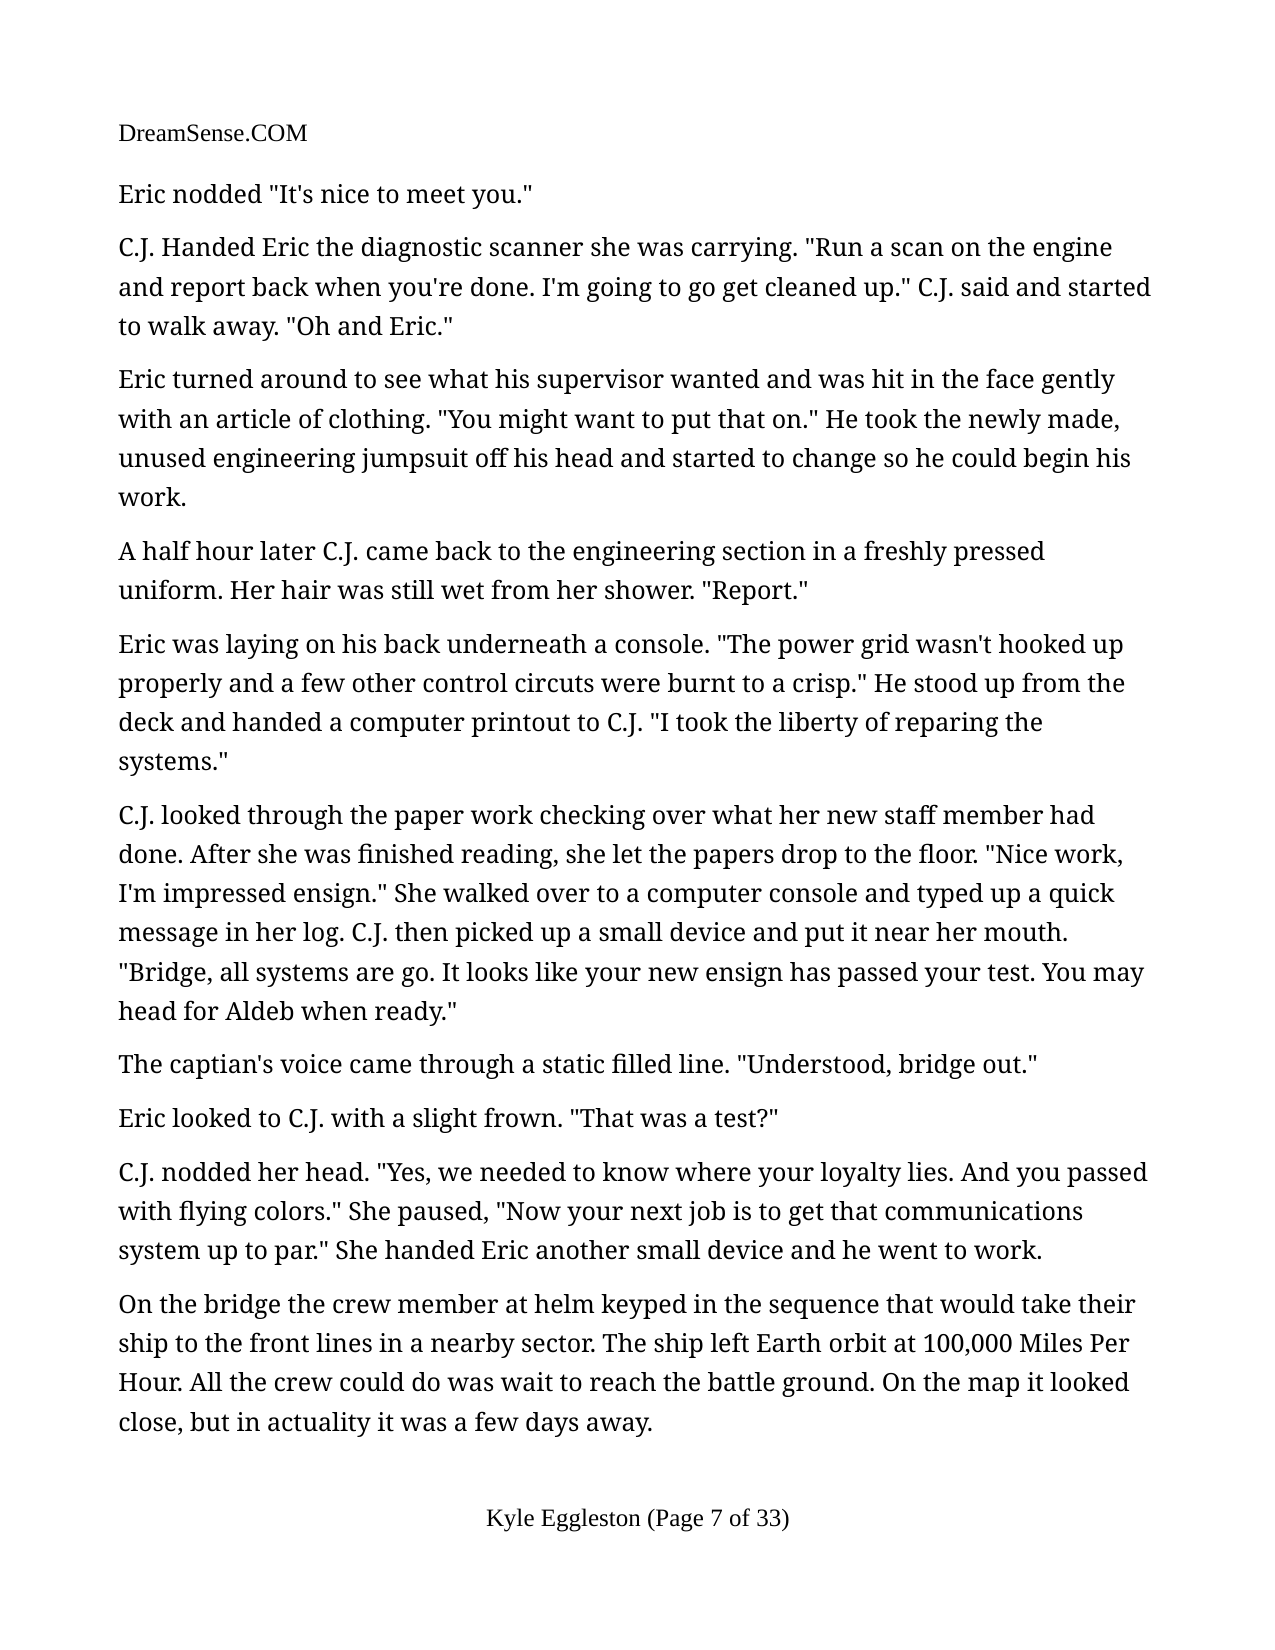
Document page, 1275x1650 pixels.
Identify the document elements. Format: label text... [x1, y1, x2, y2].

text C.J. Handed Eric the diagnostic scanner she was carrying. "Run a scan on the engine and report back when you're done. I'm going to go get cleaned up." C.J. said and started to walk away. "Oh and Eric." [118, 230, 1157, 342]
text On the bridge the crew member at helm keyped in the sequence that would take their ship to the front lines in a nearby sector. The ship left Earth orbit at 100,000 Miles Per Hour. All the crew could do was wait to reach the battle ground. On the map it looked close, but in actuality it was a few days away. [118, 1287, 1157, 1438]
text Eric was laying on his back underneath a console. "The power grid wasn't hooked up properly and a few other control circuts were burnt to a crisp." He stood up from the deck and handed a computer printout to C.J. "I took the liberty of reparing the systems." [118, 626, 1157, 778]
text A half hour later C.J. came back to the engineering section in a freshly pressed uniform. Her hair was still wet from her shower. "Report." [118, 533, 1157, 607]
text C.J. nodded her head. "Yes, we needed to know where your loyalty lies. And you passed with flying colors." She paused, "Now your next job is to get that communications system up to par." She handed Eric another small device and he went to work. [118, 1155, 1157, 1267]
text Eric nodded "It's nice to meet you." [118, 176, 1157, 210]
text The captian's voice came through a static filled line. "Understood, bridge out." [118, 1047, 1157, 1081]
text C.J. looked through the paper work checking over what her new staff member had done. After she was finished reading, she let the papers drop to the floor. "Nice work, I'm impressed ensign." She walked over to a computer console and typed up a quick message in her log. C.J. then picked up a small device and put it near her mouth. "Bridge, all systems are go. It looks like your new ensign has passed your test. You may head for Aldeb when ready." [118, 798, 1157, 1027]
text Eric looked to C.J. with a slight frown. "That was a test?" [118, 1101, 1157, 1135]
text Eric turned around to see what his supervisor wanted and was hit in the face gently with an article of clothing. "You might want to put that on." He took the newly made, unused engineering jumpsuit off his head and started to change so he could begin his work. [118, 362, 1157, 514]
